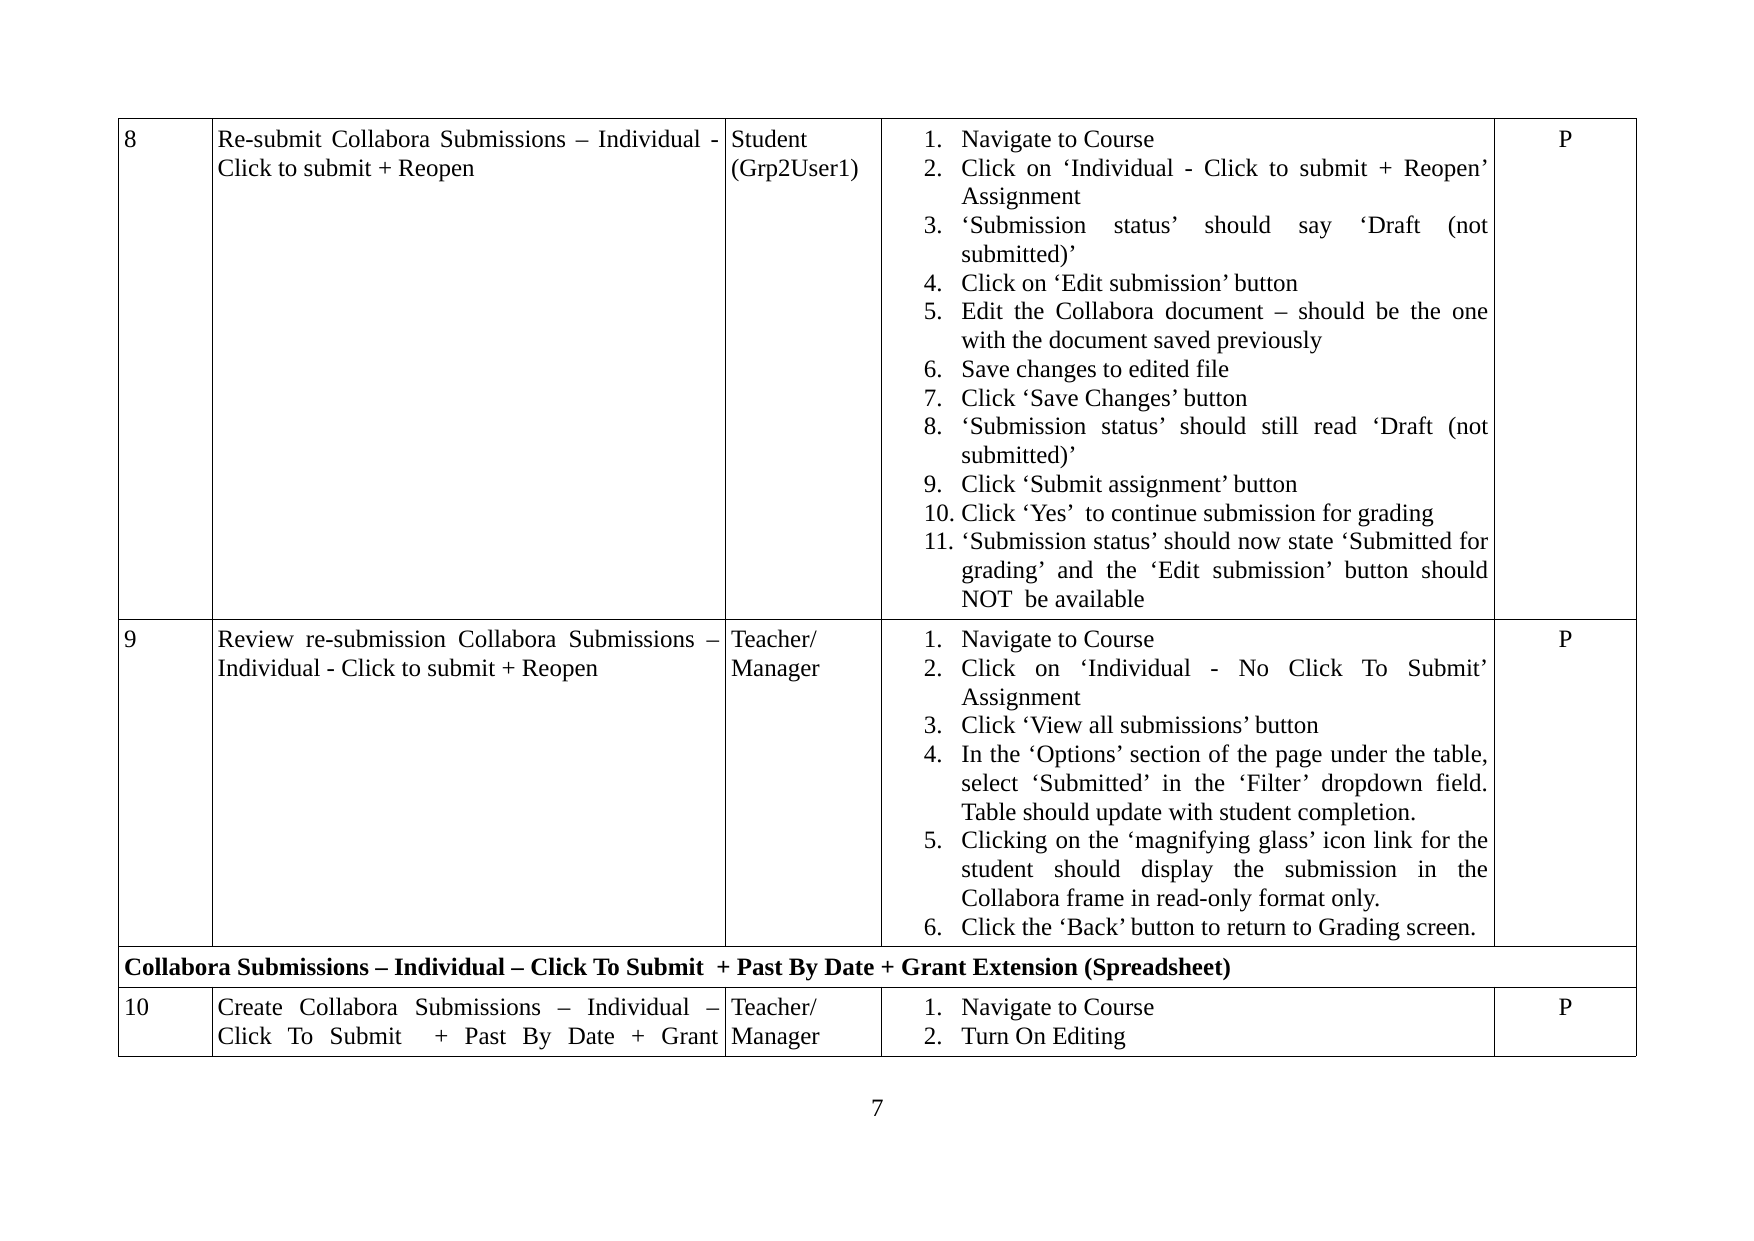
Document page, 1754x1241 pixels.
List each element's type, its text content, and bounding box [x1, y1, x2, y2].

table_cell Navigate to Course Click on ‘Individual - No Click To Submit’ Assignment Click ‘View all submissions’ button In the ‘Options’ section of the page under the table, select ‘Submitted’ in the ‘Filter’ dropdown field. Table should update with student completion. Clicking on the ‘magnifying glass’ icon link for the student should display the submission in the Collabora frame in read-only format only. Click the ‘Back’ button to return to Grading screen. [882, 620, 1494, 946]
table_cell Collabora Submissions – Individual – Click To Submit + Past By Date + Grant Extension (Spreadsheet) [119, 947, 1636, 987]
table_cell Navigate to Course Click on ‘Individual - Click to submit + Reopen’ Assignment ‘Submission status’ should say ‘Draft (not submitted)’ Click on ‘Edit submission’ button Edit the Collabora document – should be the one with the document saved previously Save changes to edited file Click ‘Save Changes’ button ‘Submission status’ should still read ‘Draft (not submitted)’ Click ‘Submit assignment’ button Click ‘Yes’ to continue submission for grading ‘Submission status’ should now state ‘Submitted for grading’ and the ‘Edit submission’ button should NOT be available [882, 119, 1494, 618]
table_cell P [1495, 988, 1636, 1056]
table_cell P [1495, 119, 1636, 618]
table_cell Teacher/Manager [726, 988, 881, 1056]
table_cell Student (Grp2User1) [726, 119, 881, 618]
table_cell 8 [119, 119, 212, 618]
table_cell Teacher/Manager [726, 620, 881, 946]
table_cell 10 [119, 988, 212, 1056]
table_cell P [1495, 620, 1636, 946]
table_cell Re-submit Collabora Submissions – Individual - Click to submit + Reopen [213, 119, 725, 618]
table_cell Navigate to Course Turn On Editing Click ‘Add topics’ link; In new Topic Click ‘Add an activity or resource’ link Select ‘Assignment’ Click ‘Add’ button. Fill in ‘Assignment name’ and ‘Description’ In the ‘Availability’ section, enable the ‘Cut-off date’ field Set the dates for the ‘Due date’, ‘Remind me to grade by’ and ‘Cut-off date’ to the next end of the month date i.e. the next 28/30 or 31 date. In the ‘Submission types’ section, enable ‘Collaborative submissions’ only In the ‘Submission types’ section, select ‘Spreadsheet’ in the ‘Format (Collabora)’ dropdown In the ‘Submission types’ section, enter a filename without extension in the ‘Filename without extension (Collabora)’ text box In the ‘Submission settings’, select ‘Yes’ in the ‘Require students to click the submit button’ dropdown field Click ‘Save and return to course’ button. New Assignment now in the course. [882, 988, 1494, 1056]
table_cell Review re-submission Collabora Submissions – Individual - Click to submit + Reopen [213, 620, 725, 946]
table_cell 9 [119, 620, 212, 946]
table_cell Create Collabora Submissions – Individual – Click To Submit + Past By Date + Grant [213, 988, 725, 1056]
